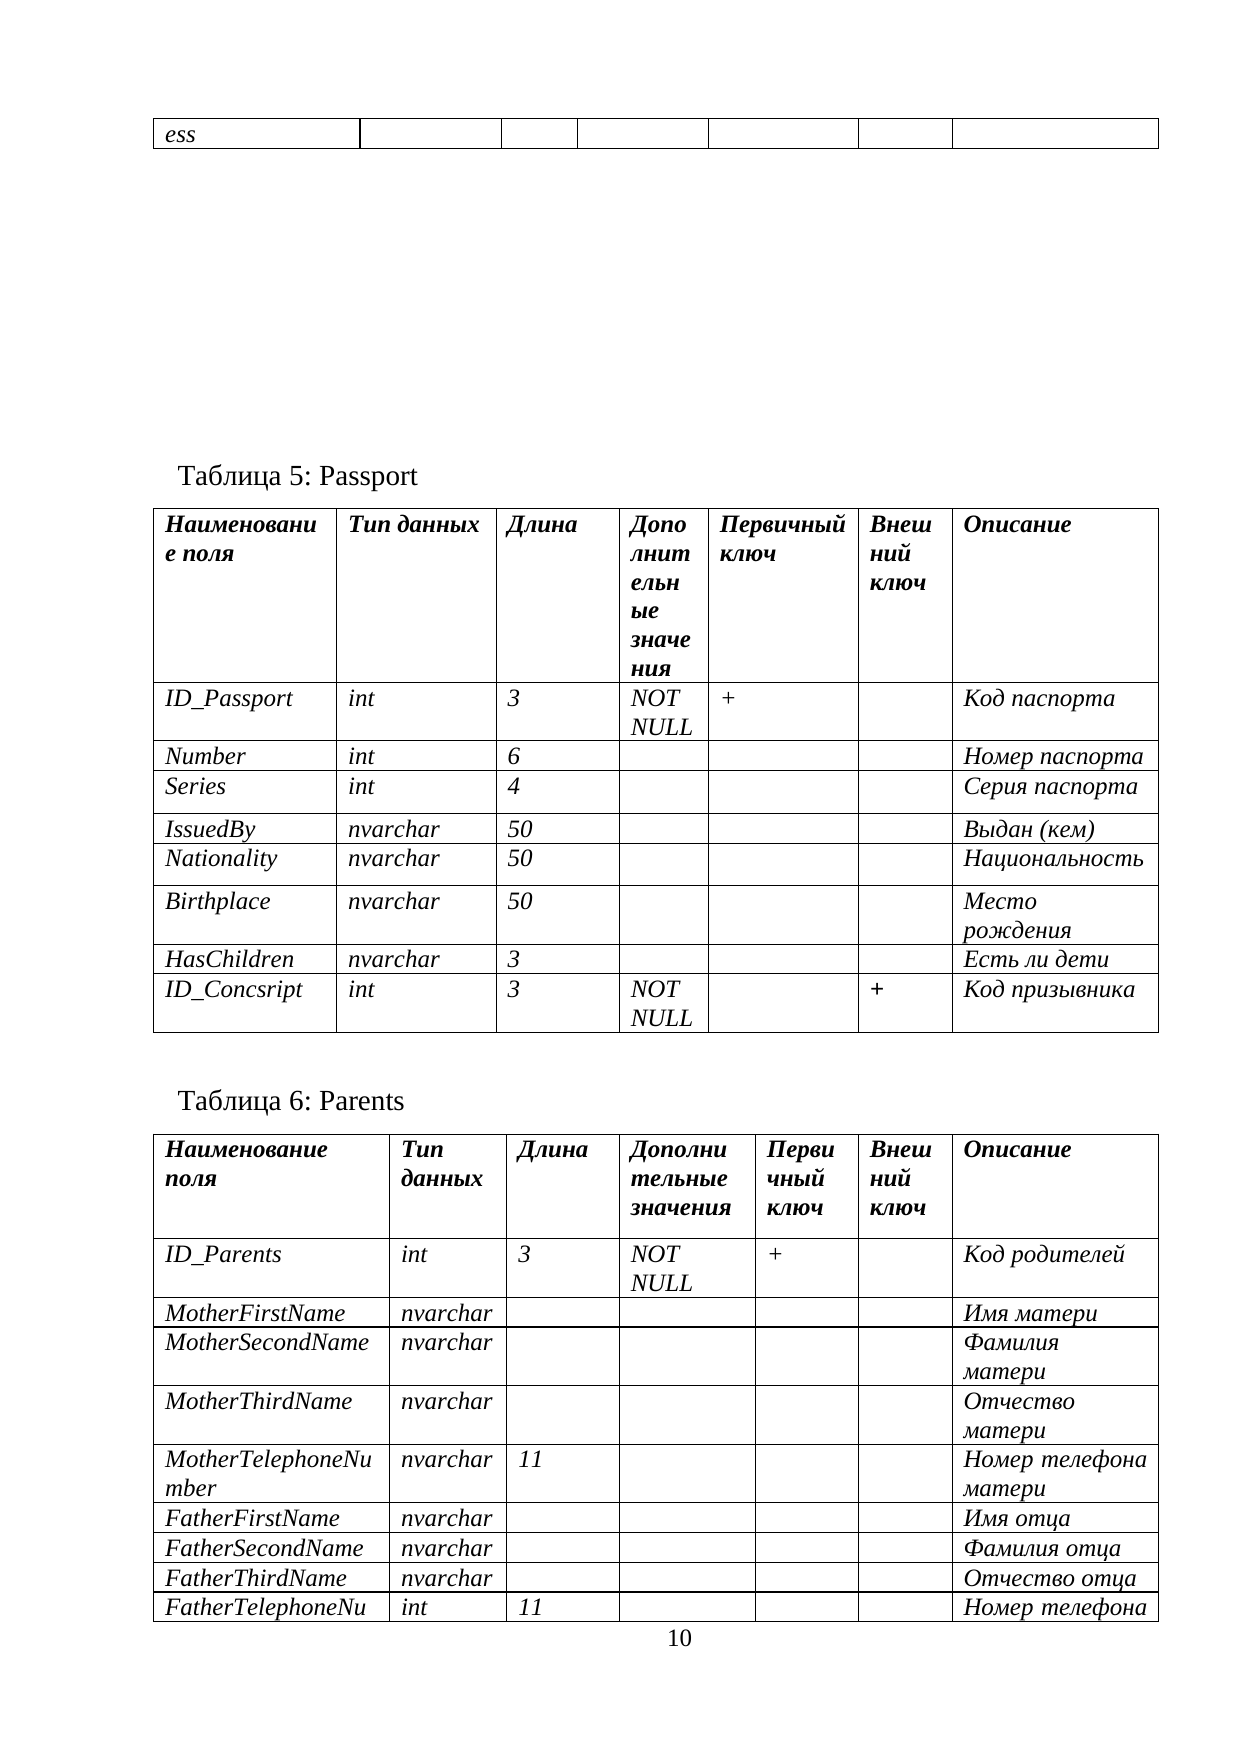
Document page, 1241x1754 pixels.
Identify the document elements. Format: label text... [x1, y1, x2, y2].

table_cell + [709, 683, 858, 740]
table_cell [953, 119, 1158, 148]
table_cell MotherTelephoneNumber [154, 1445, 389, 1502]
table_cell + [859, 974, 952, 1032]
table_cell [709, 119, 858, 148]
table_cell 3 [497, 945, 619, 973]
table_cell [620, 1328, 755, 1385]
table_cell ess [154, 119, 359, 148]
table_cell Код паспорта [953, 683, 1158, 740]
table_header Длина [507, 1135, 619, 1238]
table_cell Фамилия матери [953, 1328, 1158, 1385]
table_cell MotherFirstName [154, 1298, 389, 1326]
table_cell nvarchar [390, 1563, 506, 1591]
table_cell 3 [497, 974, 619, 1032]
table_cell [361, 119, 501, 148]
table_cell [502, 119, 577, 148]
table_cell ID_Concsript [154, 974, 336, 1032]
table_cell FatherThirdName [154, 1563, 389, 1591]
table_cell Number [154, 741, 336, 770]
table_header Внешний ключ [859, 509, 952, 682]
table_cell NOT NULL [620, 1239, 755, 1297]
table_cell [620, 1533, 755, 1562]
table_cell Код призывника [953, 974, 1158, 1032]
table_cell 4 [497, 771, 619, 813]
table_cell Фамилия отца [953, 1533, 1158, 1562]
table_cell 50 [497, 814, 619, 842]
table_cell 50 [497, 886, 619, 943]
table_cell Выдан (кем) [953, 814, 1158, 842]
table_cell FatherTelephoneNu [154, 1593, 389, 1621]
table_cell [859, 1445, 952, 1502]
table_cell [859, 771, 952, 813]
table_header Дополнительные значения [620, 1135, 755, 1238]
table_cell [859, 741, 952, 770]
table_cell [620, 1563, 755, 1591]
table_cell int [337, 683, 496, 740]
table_cell nvarchar [337, 844, 496, 885]
table_cell [709, 741, 858, 770]
table_cell [756, 1328, 858, 1385]
table_cell [756, 1445, 858, 1502]
table_cell int [337, 771, 496, 813]
table_cell [620, 814, 708, 842]
table_header Наименование поля [154, 1135, 389, 1238]
table_cell [507, 1386, 619, 1443]
table_header Первичный ключ [756, 1135, 858, 1238]
text Таблица 6: Parents [177, 1083, 1181, 1117]
table_cell Серия паспорта [953, 771, 1158, 813]
table_header Тип данных [390, 1135, 506, 1238]
table_cell Номер паспорта [953, 741, 1158, 770]
table_cell [859, 1239, 952, 1297]
table_cell Series [154, 771, 336, 813]
table_header Описание [953, 1135, 1158, 1238]
table_cell [756, 1298, 858, 1326]
text Таблица 5: Passport [177, 458, 1181, 492]
table_cell [756, 1386, 858, 1443]
table_cell Отчество матери [953, 1386, 1158, 1443]
table_cell [620, 1593, 755, 1621]
table_cell [709, 844, 858, 885]
table_cell [859, 1386, 952, 1443]
table_cell Место рождения [953, 886, 1158, 943]
table_cell [859, 1593, 952, 1621]
table_header Первичный ключ [709, 509, 858, 682]
table_cell [620, 1503, 755, 1532]
table_cell [756, 1533, 858, 1562]
table_cell 50 [497, 844, 619, 885]
table_cell [859, 683, 952, 740]
table_cell [507, 1533, 619, 1562]
table_cell 11 [507, 1445, 619, 1502]
table_cell [859, 814, 952, 842]
table_cell Имя матери [953, 1298, 1158, 1326]
table_cell nvarchar [390, 1533, 506, 1562]
table_cell nvarchar [337, 886, 496, 943]
table_cell [859, 1328, 952, 1385]
table_cell [507, 1328, 619, 1385]
table_cell [859, 886, 952, 943]
table_cell Nationality [154, 844, 336, 885]
table_cell Номер телефона матери [953, 1445, 1158, 1502]
table_cell [709, 814, 858, 842]
table_cell Код родителей [953, 1239, 1158, 1297]
table_cell nvarchar [390, 1386, 506, 1443]
table_cell [620, 945, 708, 973]
table_cell [859, 945, 952, 973]
table_cell int [390, 1593, 506, 1621]
table_cell MotherThirdName [154, 1386, 389, 1443]
table_cell NOT NULL [620, 974, 708, 1032]
table_cell Национальность [953, 844, 1158, 885]
table_cell nvarchar [337, 945, 496, 973]
table_cell [859, 844, 952, 885]
table_cell [859, 1298, 952, 1326]
table_cell Birthplace [154, 886, 336, 943]
table_cell [507, 1563, 619, 1591]
table_cell int [337, 741, 496, 770]
table_header Тип данных [337, 509, 496, 682]
table_cell [756, 1503, 858, 1532]
table_cell [620, 844, 708, 885]
table_cell nvarchar [390, 1503, 506, 1532]
table_cell [859, 1503, 952, 1532]
table_cell [620, 1298, 755, 1326]
table_cell [620, 886, 708, 943]
table_cell IssuedBy [154, 814, 336, 842]
table_cell [859, 1563, 952, 1591]
table_cell Номер телефона [953, 1593, 1158, 1621]
table_header Длина [497, 509, 619, 682]
table_cell [756, 1563, 858, 1591]
table_cell [756, 1593, 858, 1621]
table_cell nvarchar [390, 1445, 506, 1502]
table_cell Отчество отца [953, 1563, 1158, 1591]
table_header Описание [953, 509, 1158, 682]
table_cell + [756, 1239, 858, 1297]
table_cell nvarchar [390, 1298, 506, 1326]
table_cell [709, 945, 858, 973]
table_cell NOT NULL [620, 683, 708, 740]
table_cell [507, 1503, 619, 1532]
table_header Дополнительные значения [620, 509, 708, 682]
table_cell nvarchar [390, 1328, 506, 1385]
table_cell ID_Parents [154, 1239, 389, 1297]
table_cell nvarchar [337, 814, 496, 842]
table_cell FatherFirstName [154, 1503, 389, 1532]
table_cell int [390, 1239, 506, 1297]
table_cell [620, 771, 708, 813]
table_cell [859, 1533, 952, 1562]
table_cell [709, 771, 858, 813]
table_cell [620, 1386, 755, 1443]
table_cell [709, 974, 858, 1032]
table_cell ID_Passport [154, 683, 336, 740]
table_cell [620, 1445, 755, 1502]
table_cell [709, 886, 858, 943]
table_cell Имя отца [953, 1503, 1158, 1532]
table_cell 11 [507, 1593, 619, 1621]
table_cell [620, 741, 708, 770]
table_cell 3 [507, 1239, 619, 1297]
table_cell FatherSecondName [154, 1533, 389, 1562]
table_cell [507, 1298, 619, 1326]
table_cell [578, 119, 708, 148]
table_cell MotherSecondName [154, 1328, 389, 1385]
table_cell [859, 119, 952, 148]
table_cell Есть ли дети [953, 945, 1158, 973]
table_cell 3 [497, 683, 619, 740]
table_header Внешний ключ [859, 1135, 952, 1238]
table_cell int [337, 974, 496, 1032]
table_cell 6 [497, 741, 619, 770]
table_header Наименование поля [154, 509, 336, 682]
table_cell HasChildren [154, 945, 336, 973]
